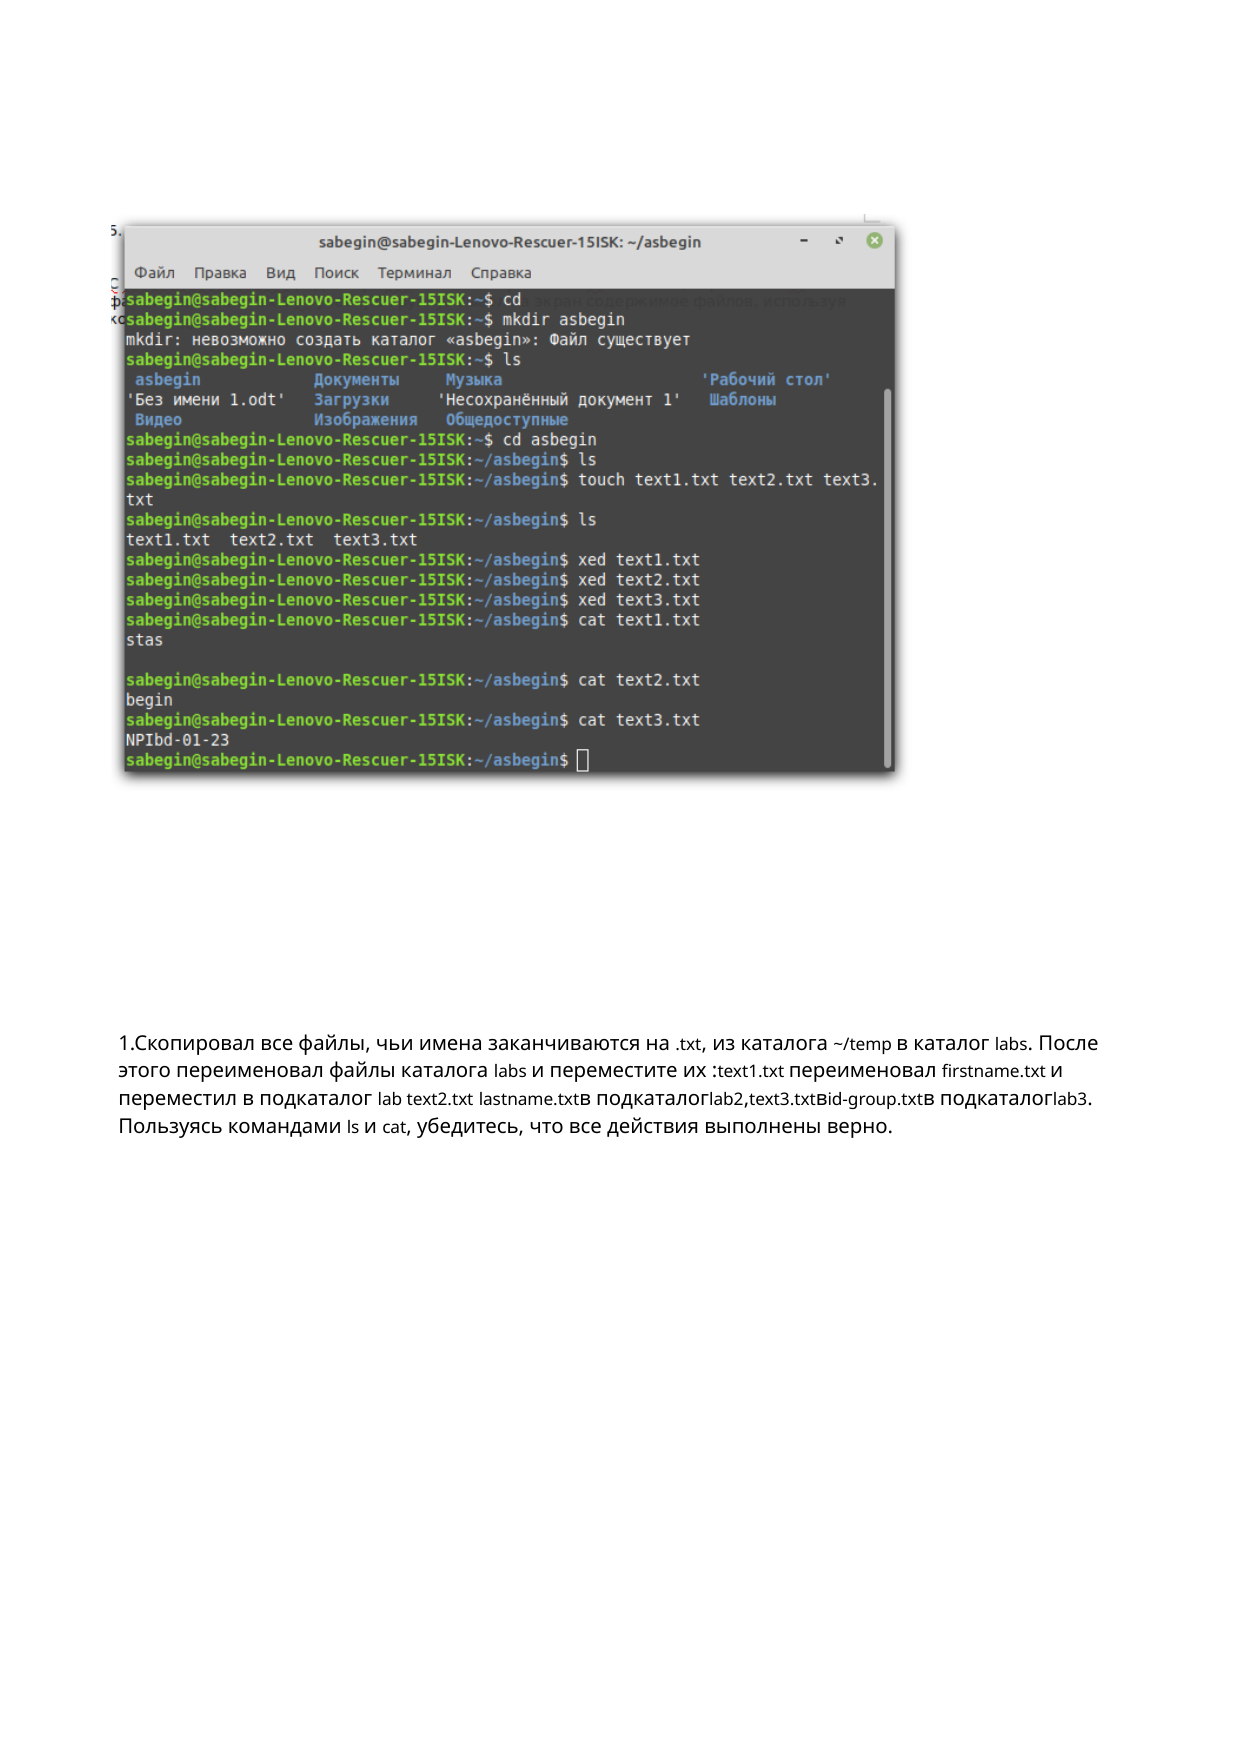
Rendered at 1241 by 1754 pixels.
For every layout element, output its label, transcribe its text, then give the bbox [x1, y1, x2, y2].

picture [221, 214, 787, 792]
text 1.Скопировал все файлы, чьи имена заканчиваются на .txt, из каталога ~/temp в каталог labs. После этого переименовал файлы каталога labs и переместите их :text1.txt переименовал firstname.txt и переместил в подкаталог lab text2.txt lastname.txtв подкаталогlab2,text3.txtвid-group.txtв подкаталогlab3. Пользуясь командами ls и cat, убедитесь, что все действия выполнены верно. [118, 1028, 1122, 1139]
